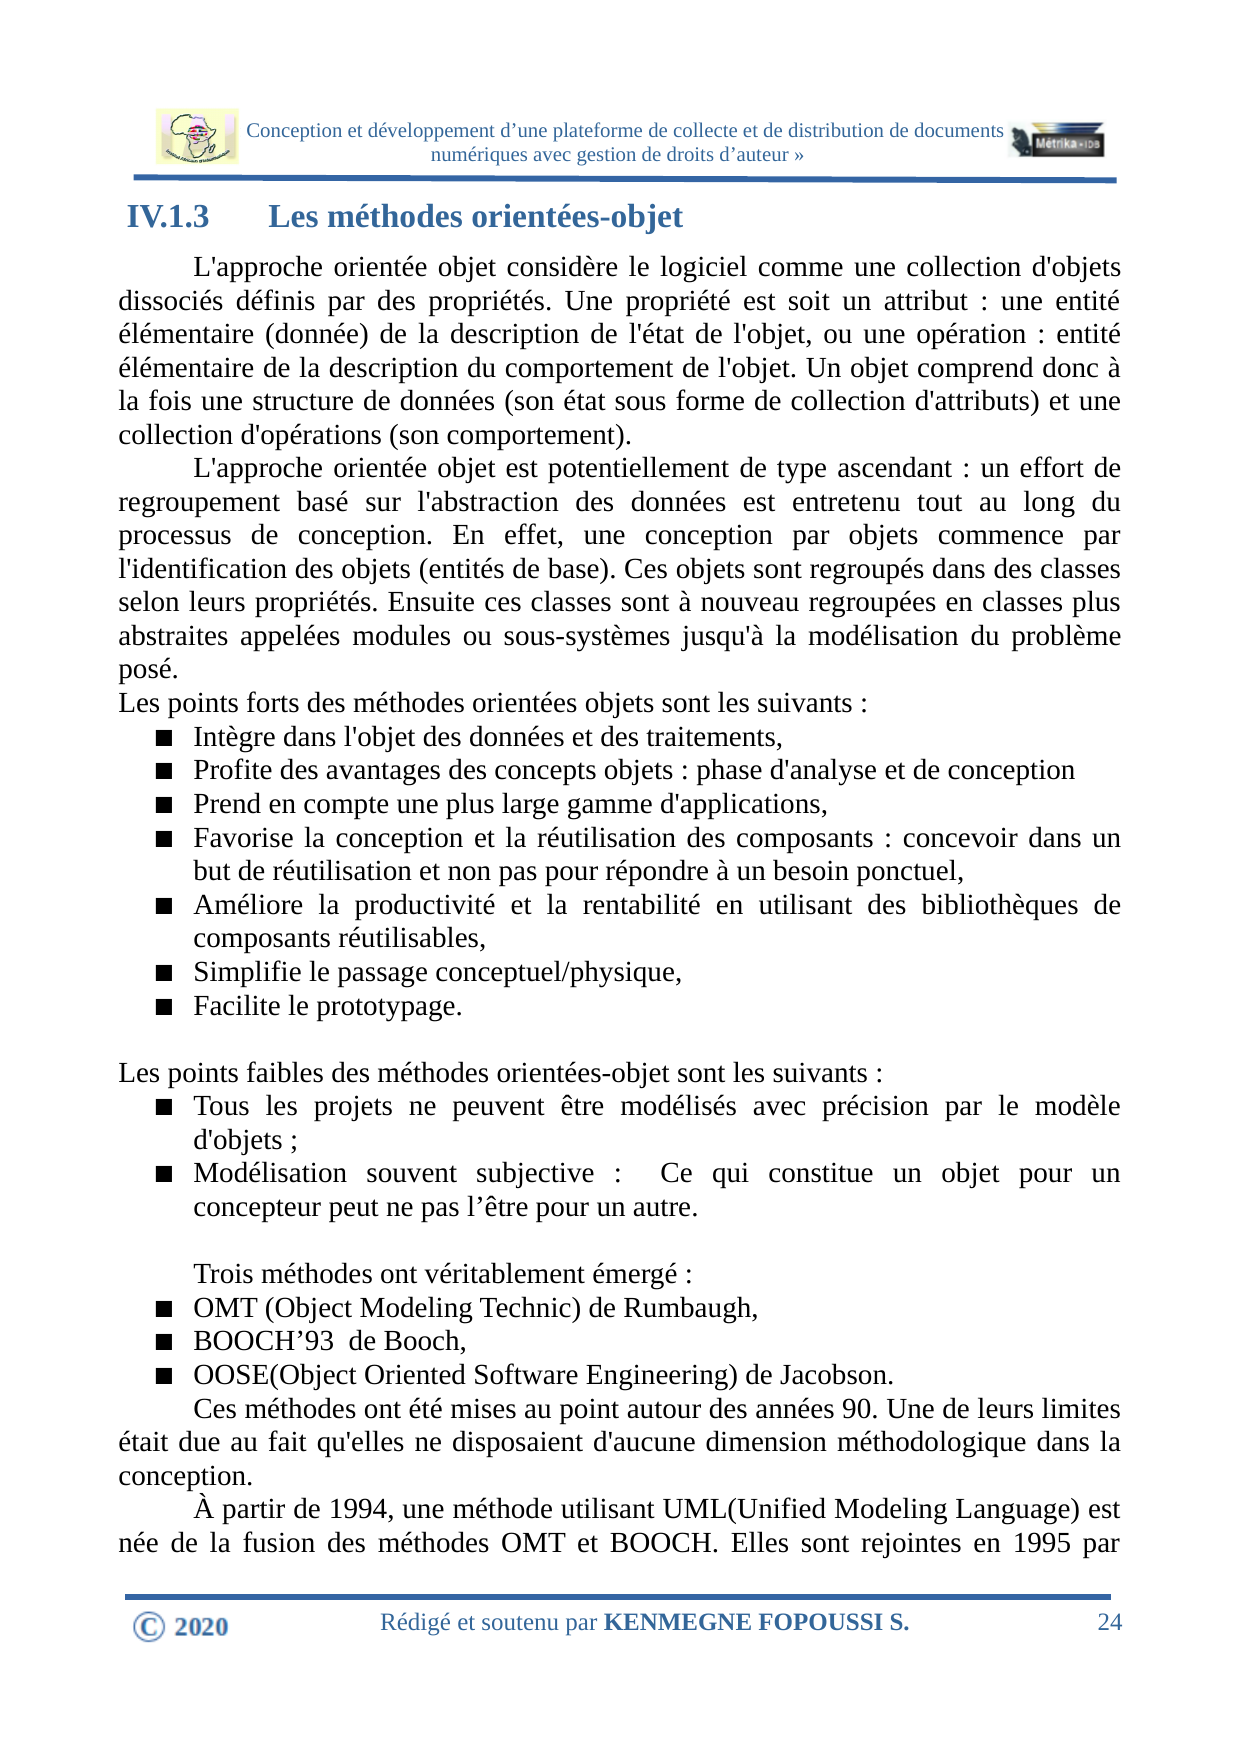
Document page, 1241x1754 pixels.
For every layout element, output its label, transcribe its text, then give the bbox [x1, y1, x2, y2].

list Améliore la productivité et la rentabilité en utilisant des bibliothèques de composants réutilisables, [156, 887, 1122, 954]
text Ces méthodes ont été mises au point autour des années 90. Une de leurs limites était due au fait qu'elles ne disposaient d'aucune dimension méthodologique dans la conception. [118, 1391, 1122, 1491]
list Modélisation souvent subjective : Ce qui constitue un objet pour un concepteur peut ne pas l’être pour un autre. [156, 1156, 1122, 1223]
list Tous les projets ne peuvent être modélisés avec précision par le modèle d'objets ; [156, 1088, 1122, 1156]
subtitle Les méthodes orientées-objet [118, 196, 1122, 234]
text L'approche orientée objet est potentiellement de type ascendant : un effort de regroupement basé sur l'abstraction des données est entretenu tout au long du processus de conception. En effet, une conception par objets commence par l'identification des objets (entités de base). Ces objets sont regroupés dans des classes selon leurs propriétés. Ensuite ces classes sont à nouveau regroupées en classes plus abstraites appelées modules ou sous-systèmes jusqu'à la modélisation du problème posé. [118, 450, 1122, 685]
picture [1003, 116, 1109, 160]
picture [154, 107, 241, 166]
list OMT (Object Modeling Technic) de Rumbaugh, [156, 1290, 1122, 1323]
list BOOCH’93 de Booch, [156, 1323, 1122, 1357]
list Intègre dans l'objet des données et des traitements, [156, 719, 1122, 752]
picture [126, 1604, 231, 1647]
text À partir de 1994, une méthode utilisant UML(Unified Modeling Language) est née de la fusion des méthodes OMT et BOOCH. Elles sont rejointes en 1995 par [118, 1491, 1122, 1558]
list Profite des avantages des concepts objets : phase d'analyse et de conception [156, 752, 1122, 786]
text L'approche orientée objet considère le logiciel comme une collection d'objets dissociés définis par des propriétés. Une propriété est soit un attribut : une entité élémentaire (donnée) de la description de l'état de l'objet, ou une opération : entité élémentaire de la description du comportement de l'objet. Un objet comprend donc à la fois une structure de données (son état sous forme de collection d'attributs) et une collection d'opérations (son comportement). [118, 249, 1122, 450]
list Favorise la conception et la réutilisation des composants : concevoir dans un but de réutilisation et non pas pour répondre à un besoin ponctuel, [156, 820, 1122, 887]
text Les points forts des méthodes orientées objets sont les suivants : [118, 685, 1122, 719]
list Facilite le prototypage. [156, 988, 1122, 1021]
text Les points faibles des méthodes orientées-objet sont les suivants : [118, 1055, 1122, 1088]
list Simplifie le passage conceptuel/physique, [156, 954, 1122, 988]
list OOSE(Object Oriented Software Engineering) de Jacobson. [156, 1357, 1122, 1391]
list Prend en compte une plus large gamme d'applications, [156, 786, 1122, 820]
text Trois méthodes ont véritablement émergé : [118, 1256, 1122, 1290]
